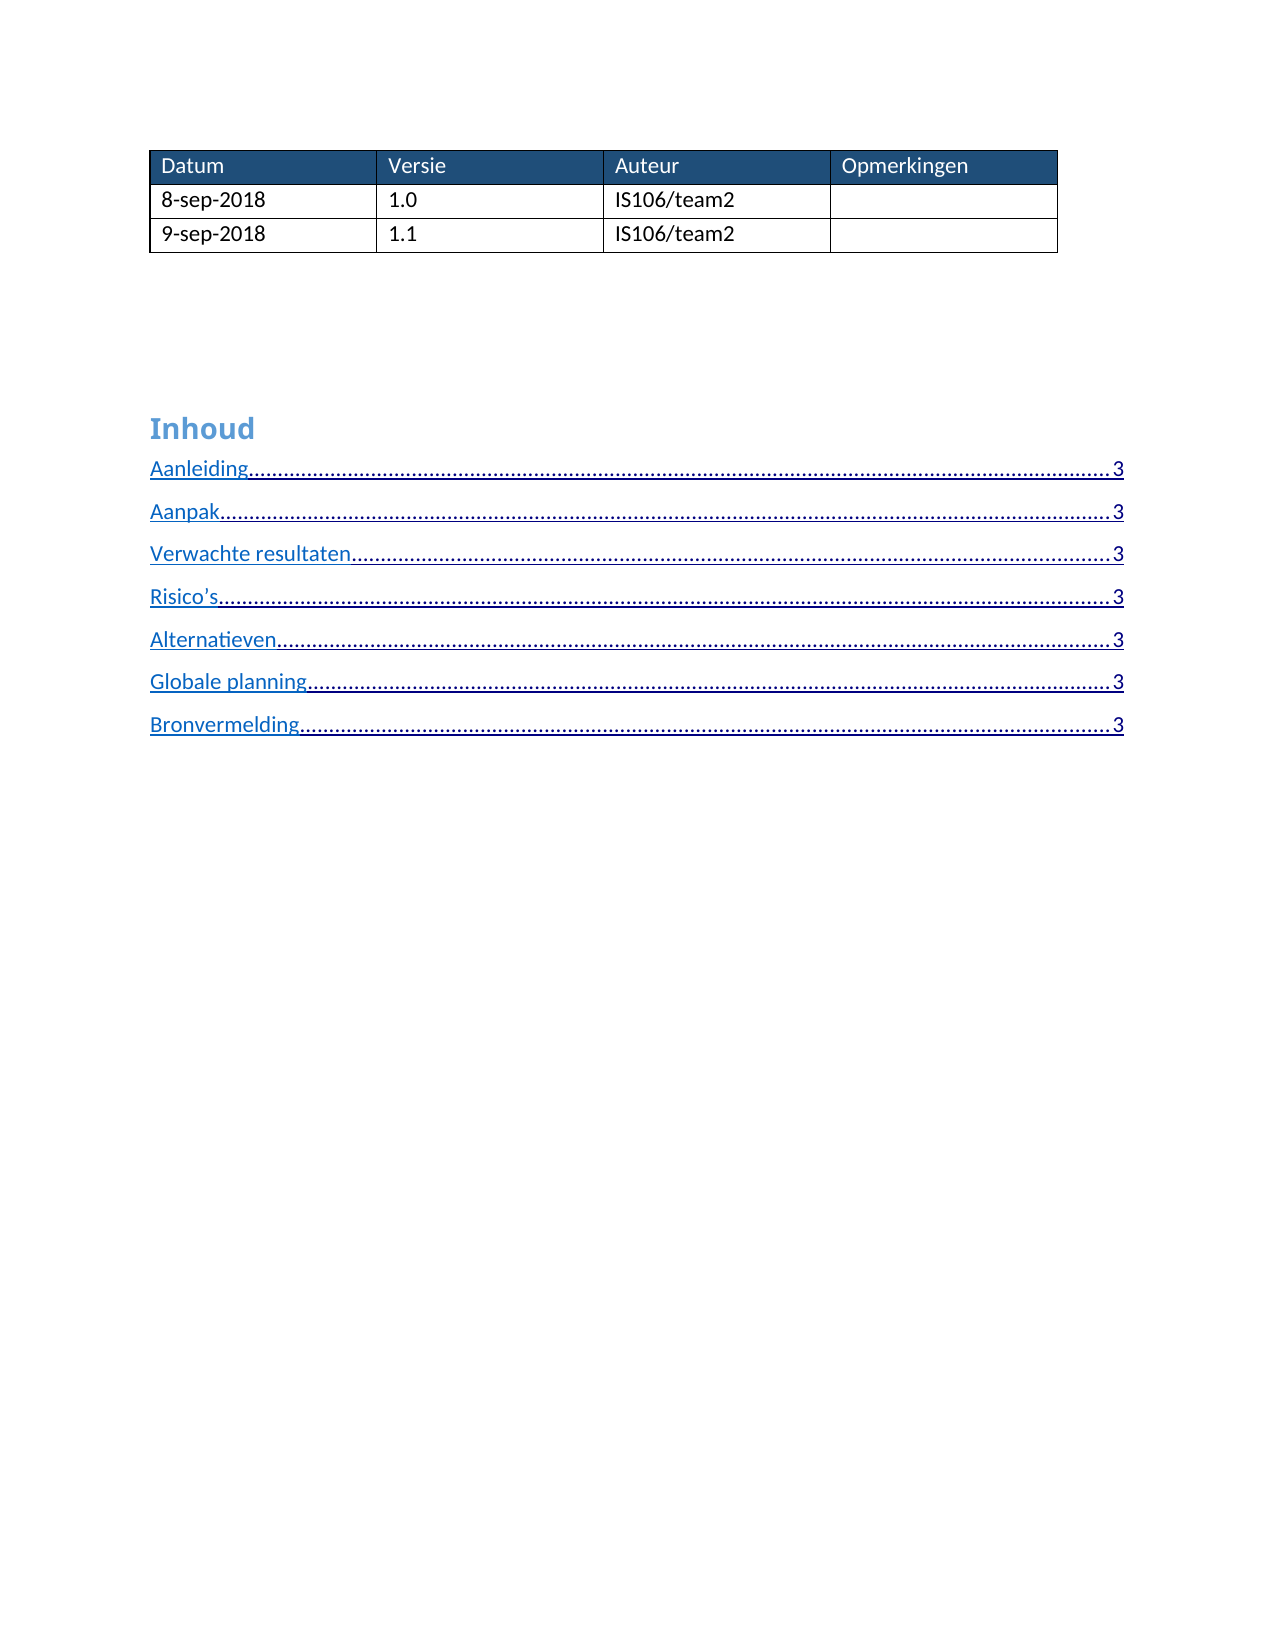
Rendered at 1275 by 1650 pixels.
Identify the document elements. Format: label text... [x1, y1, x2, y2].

table_cell Opmerkingen [831, 151, 1057, 184]
text Risico’s 3 [150, 582, 1125, 610]
table_cell IS106/team2 [604, 219, 830, 252]
table_cell Datum [151, 151, 376, 184]
text Bronvermelding 3 [150, 710, 1125, 738]
text Aanpak 3 [150, 497, 1125, 525]
table_cell [831, 219, 1057, 252]
table_cell [831, 185, 1057, 218]
text Alternatieven 3 [150, 625, 1125, 653]
table_cell 1.0 [377, 185, 603, 218]
table_cell IS106/team2 [604, 185, 830, 218]
table_cell Auteur [604, 151, 830, 184]
table_cell 1.1 [377, 219, 603, 252]
text Verwachte resultaten 3 [150, 539, 1125, 567]
text Inhoud [150, 409, 1125, 448]
text Aanleiding 3 [150, 454, 1125, 482]
text Globale planning 3 [150, 667, 1125, 695]
table_cell 8-sep-2018 [151, 185, 376, 218]
table_cell Versie [377, 151, 603, 184]
table_cell 9-sep-2018 [151, 219, 376, 252]
